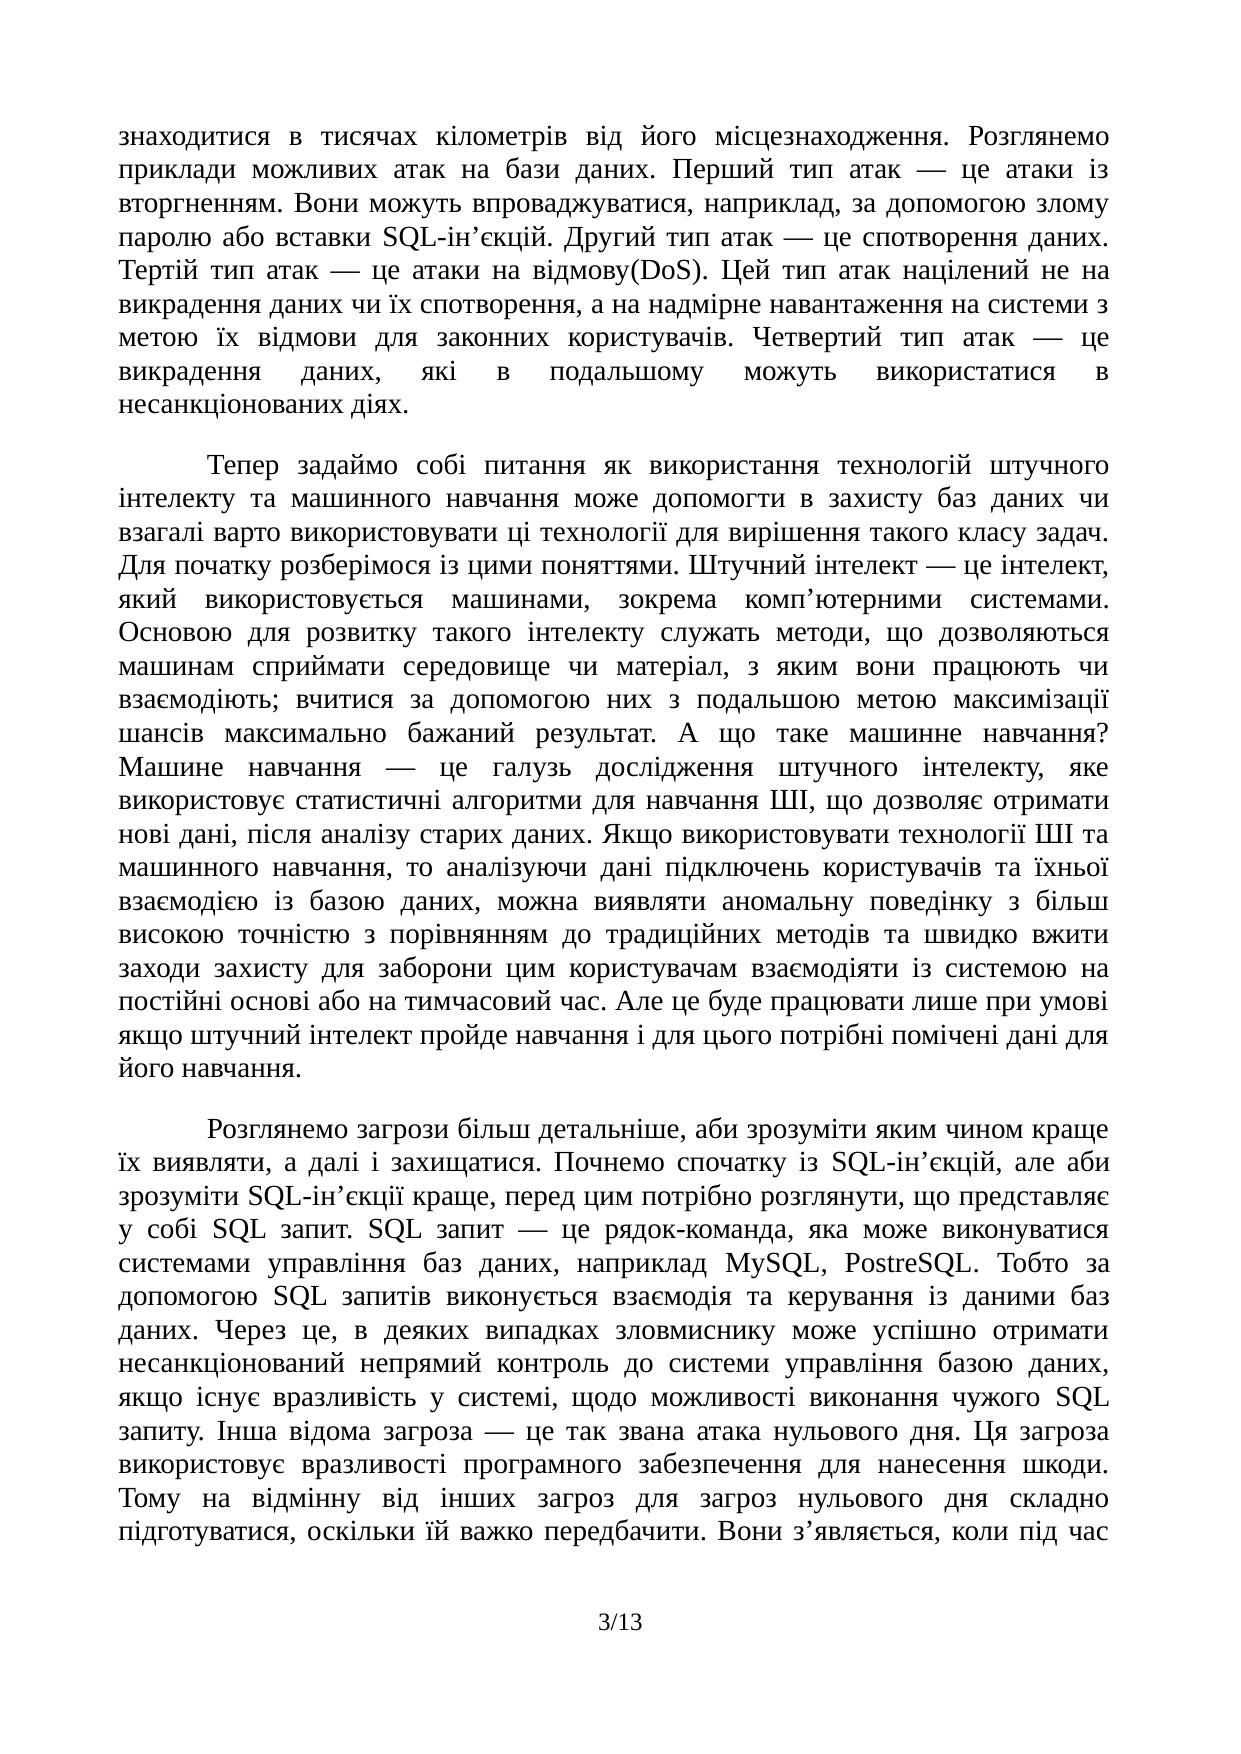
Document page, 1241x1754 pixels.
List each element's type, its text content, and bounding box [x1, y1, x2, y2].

text Тепер задаймо собі питання як використання технологій штучного інтелекту та машинного навчання може допомогти в захисту баз даних чи взагалі варто використовувати ці технології для вирішення такого класу задач. Для початку розберімося із цими поняттями. Штучний інтелект — це інтелект, який використовується машинами, зокрема комп’ютерними системами. Основою для розвитку такого інтелекту служать методи, що дозволяються машинам сприймати середовище чи матеріал, з яким вони працюють чи взаємодіють; вчитися за допомогою них з подальшою метою максимізації шансів максимально бажаний результат. А що таке машинне навчання? Машине навчання — це галузь дослідження штучного інтелекту, яке використовує статистичні алгоритми для навчання ШІ, що дозволяє отримати нові дані, після аналізу старих даних. Якщо використовувати технології ШІ та машинного навчання, то аналізуючи дані підключень користувачів та їхньої взаємодією із базою даних, можна виявляти аномальну поведінку з більш високою точністю з порівнянням до традиційних методів та швидко вжити заходи захисту для заборони цим користувачам взаємодіяти із системою на постійні основі або на тимчасовий час. Але це буде працювати лише при умові якщо штучний інтелект пройде навчання і для цього потрібні помічені дані для його навчання. [118, 447, 1110, 1084]
text Розглянемо загрози більш детальніше, аби зрозуміти яким чином краще їх виявляти, а далі і захищатися. Почнемо спочатку із SQL-ін’єкцій, але аби зрозуміти SQL-ін’єкції краще, перед цим потрібно розглянути, що представляє у собі SQL запит. SQL запит — це рядок-команда, яка може виконуватися системами управління баз даних, наприклад MySQL, PostreSQL. Тобто за допомогою SQL запитів виконується взаємодія та керування із даними баз даних. Через це, в деяких випадках зловмиснику може успішно отримати несанкціонований непрямий контроль до системи управління базою даних, якщо існує вразливість у системі, щодо можливості виконання чужого SQL запиту. Інша відома загроза — це так звана атака нульового дня. Ця загроза використовує вразливості програмного забезпечення для нанесення шкоди. Тому на відмінну від інших загроз для загроз нульового дня складно підготуватися, оскільки їй важко передбачити. Вони з’являється, коли під час [118, 1111, 1110, 1547]
text знаходитися в тисячах кілометрів від його місцезнаходження. Розглянемо приклади можливих атак на бази даних. Перший тип атак — це атаки із вторгненням. Вони можуть впроваджуватися, наприклад, за допомогою злому паролю або вставки SQL-ін’єкцій. Другий тип атак — це спотворення даних. Тертій тип атак — це атаки на відмову(DoS). Цей тип атак націлений не на викрадення даних чи їх спотворення, а на надмірне навантаження на системи з метою їх відмови для законних користувачів. Четвертий тип атак — це викрадення даних, які в подальшому можуть використатися в несанкціонованих діях. [118, 118, 1110, 420]
